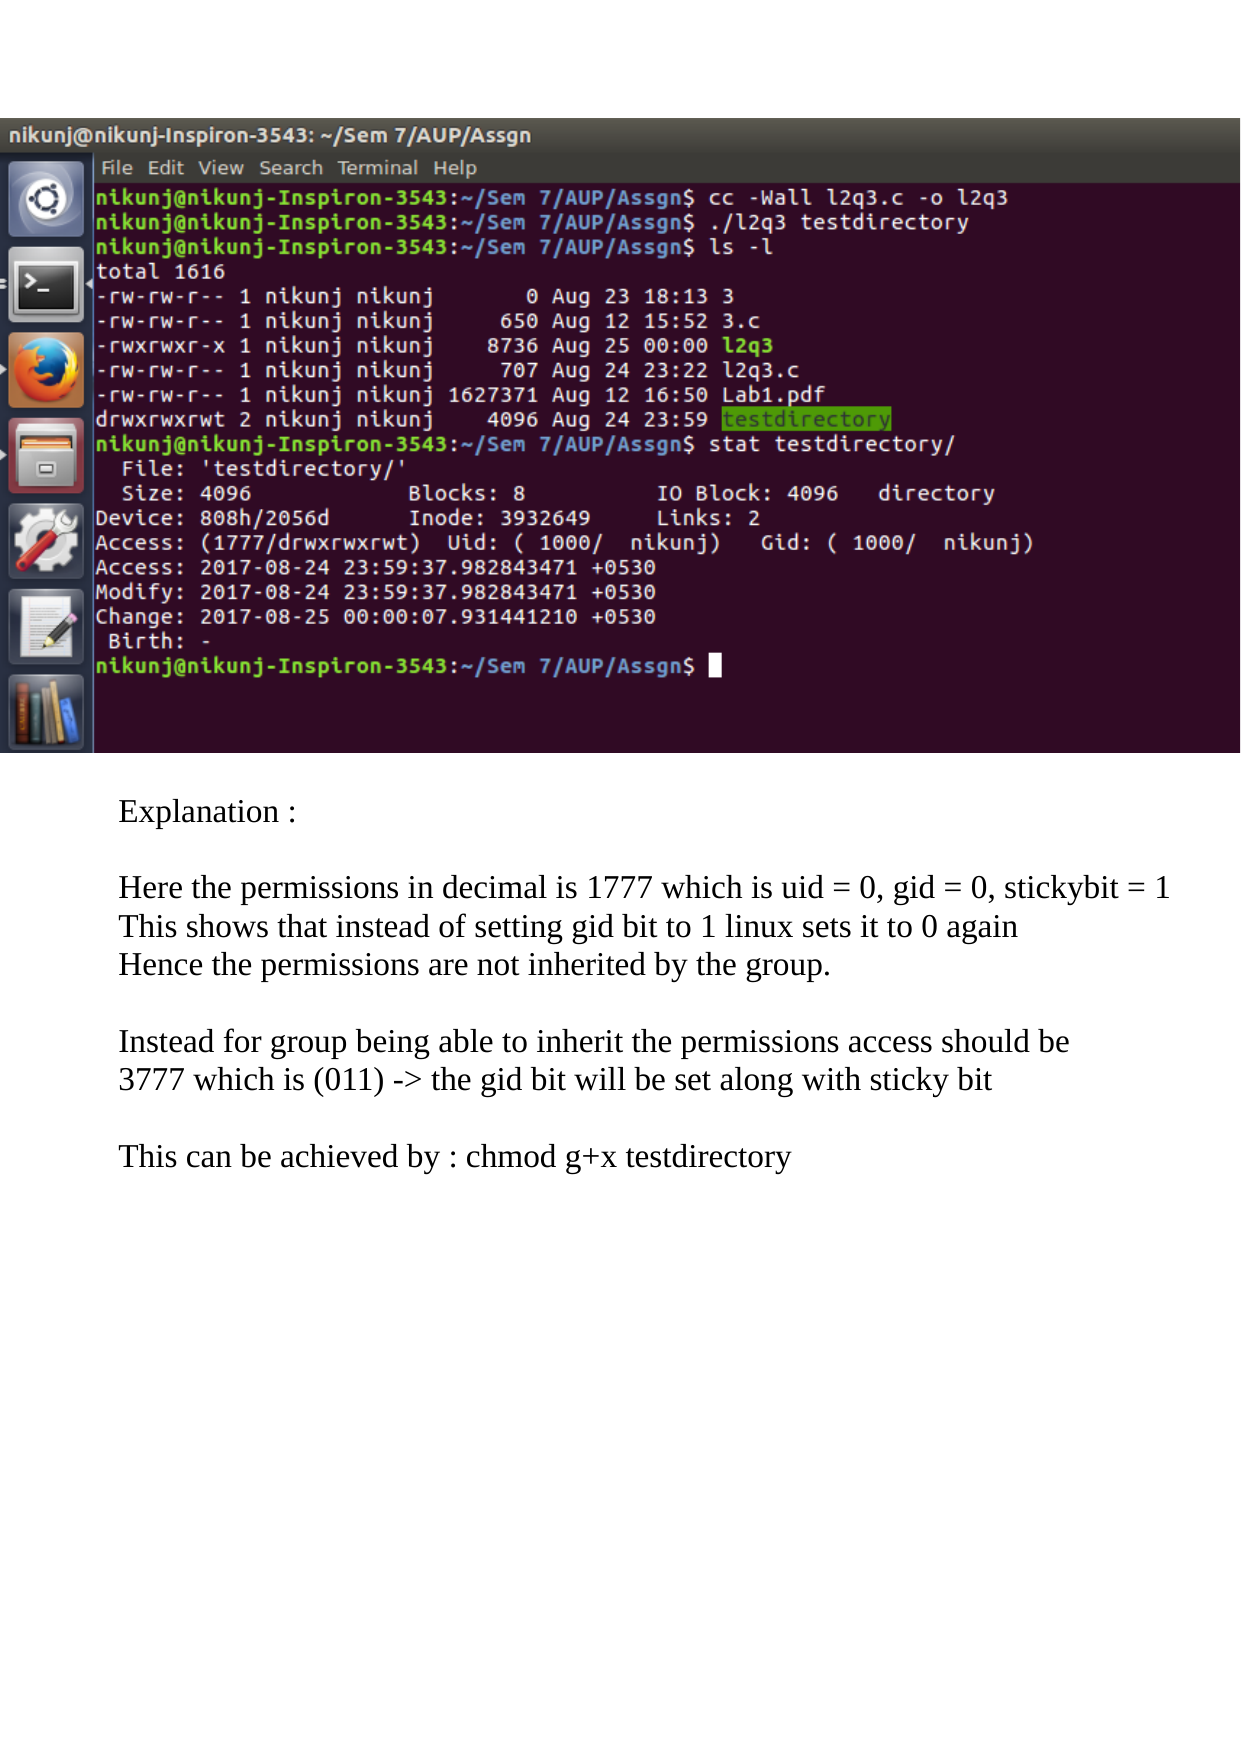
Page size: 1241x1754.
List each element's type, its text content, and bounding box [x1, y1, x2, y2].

text Instead for group being able to inherit the permissions access should be [118, 1021, 1234, 1059]
text 3777 which is (011) -> the gid bit will be set along with sticky bit [118, 1059, 1234, 1098]
text Hence the permissions are not inherited by the group. [118, 944, 1234, 983]
text This can be achieved by : chmod g+x testdirectory [118, 1136, 1234, 1174]
picture [0, 118, 1241, 753]
text Explanation : [118, 791, 1234, 829]
text Here the permissions in decimal is 1777 which is uid = 0, gid = 0, stickybit = 1 [118, 868, 1234, 906]
text This shows that instead of setting gid bit to 1 linux sets it to 0 again [118, 906, 1234, 944]
